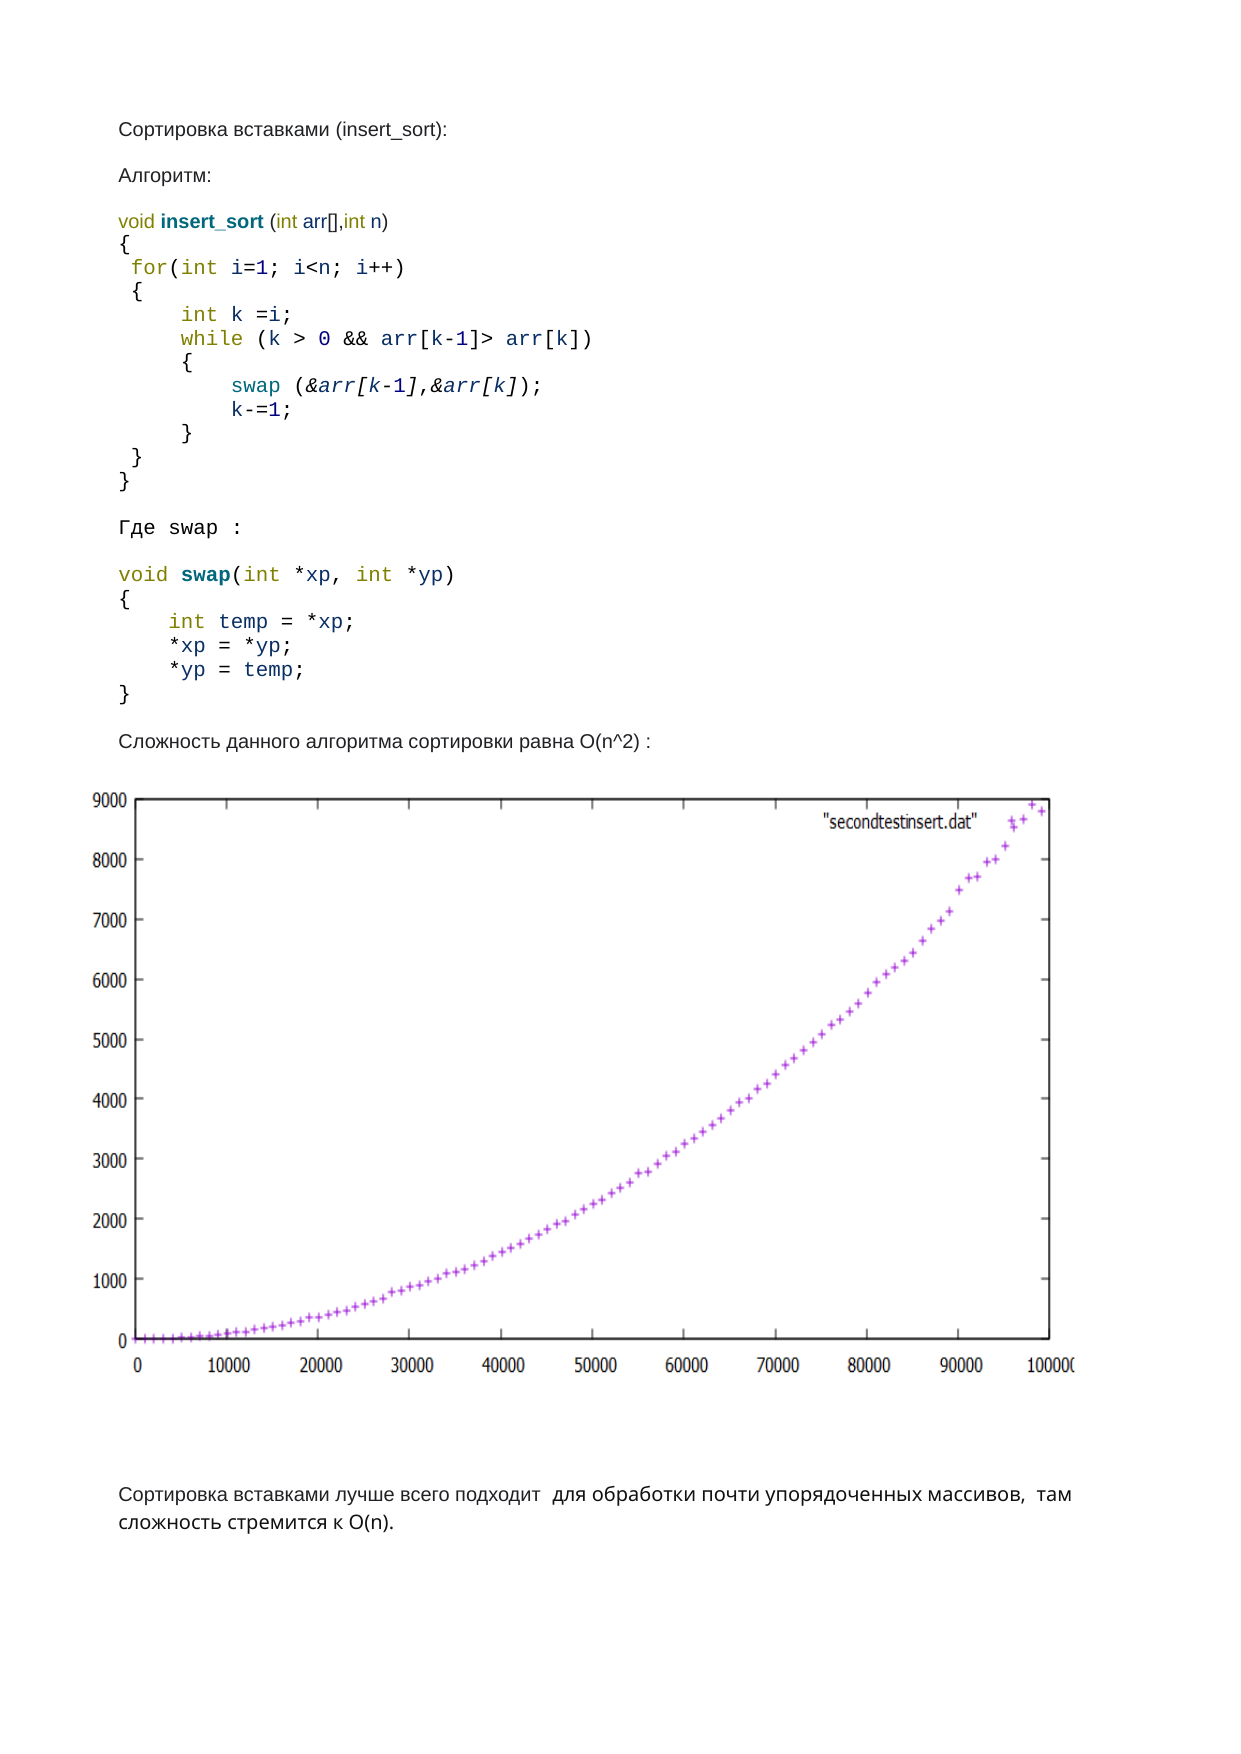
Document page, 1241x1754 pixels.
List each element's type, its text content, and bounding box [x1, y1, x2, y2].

picture [70, 774, 1075, 1387]
text k-=1; [118, 399, 1122, 422]
text } [118, 470, 1122, 493]
text Сложность данного алгоритма сортировки равна O(n^2) : [118, 730, 1122, 753]
text void insert_sort (int arr[],int n) [118, 210, 1122, 233]
text { [118, 351, 1122, 375]
text *yp = temp; [118, 659, 1122, 682]
text int temp = *xp; [118, 612, 1122, 635]
text Сортировка вставками лучше всего подходит для обработки почти упорядоченных массивов, там сложность стремится к O(n). [118, 1480, 1122, 1535]
text } [118, 422, 1122, 446]
text } [118, 682, 1122, 706]
text { [118, 233, 1122, 257]
text while (k > 0 && arr[k-1]> arr[k]) [118, 328, 1122, 351]
text *xp = *yp; [118, 635, 1122, 659]
text void swap(int *xp, int *yp) [118, 564, 1122, 588]
text Алгоритм: [118, 164, 1122, 187]
text int k =i; [118, 304, 1122, 328]
text } [118, 446, 1122, 470]
text Где swap : [118, 517, 1122, 541]
text Сортировка вставками (insert_sort): [118, 118, 1122, 141]
text { [118, 588, 1122, 612]
text swap (&arr[k-1],&arr[k]); [118, 375, 1122, 399]
text { [118, 281, 1122, 304]
text for(int i=1; i<n; i++) [118, 257, 1122, 281]
